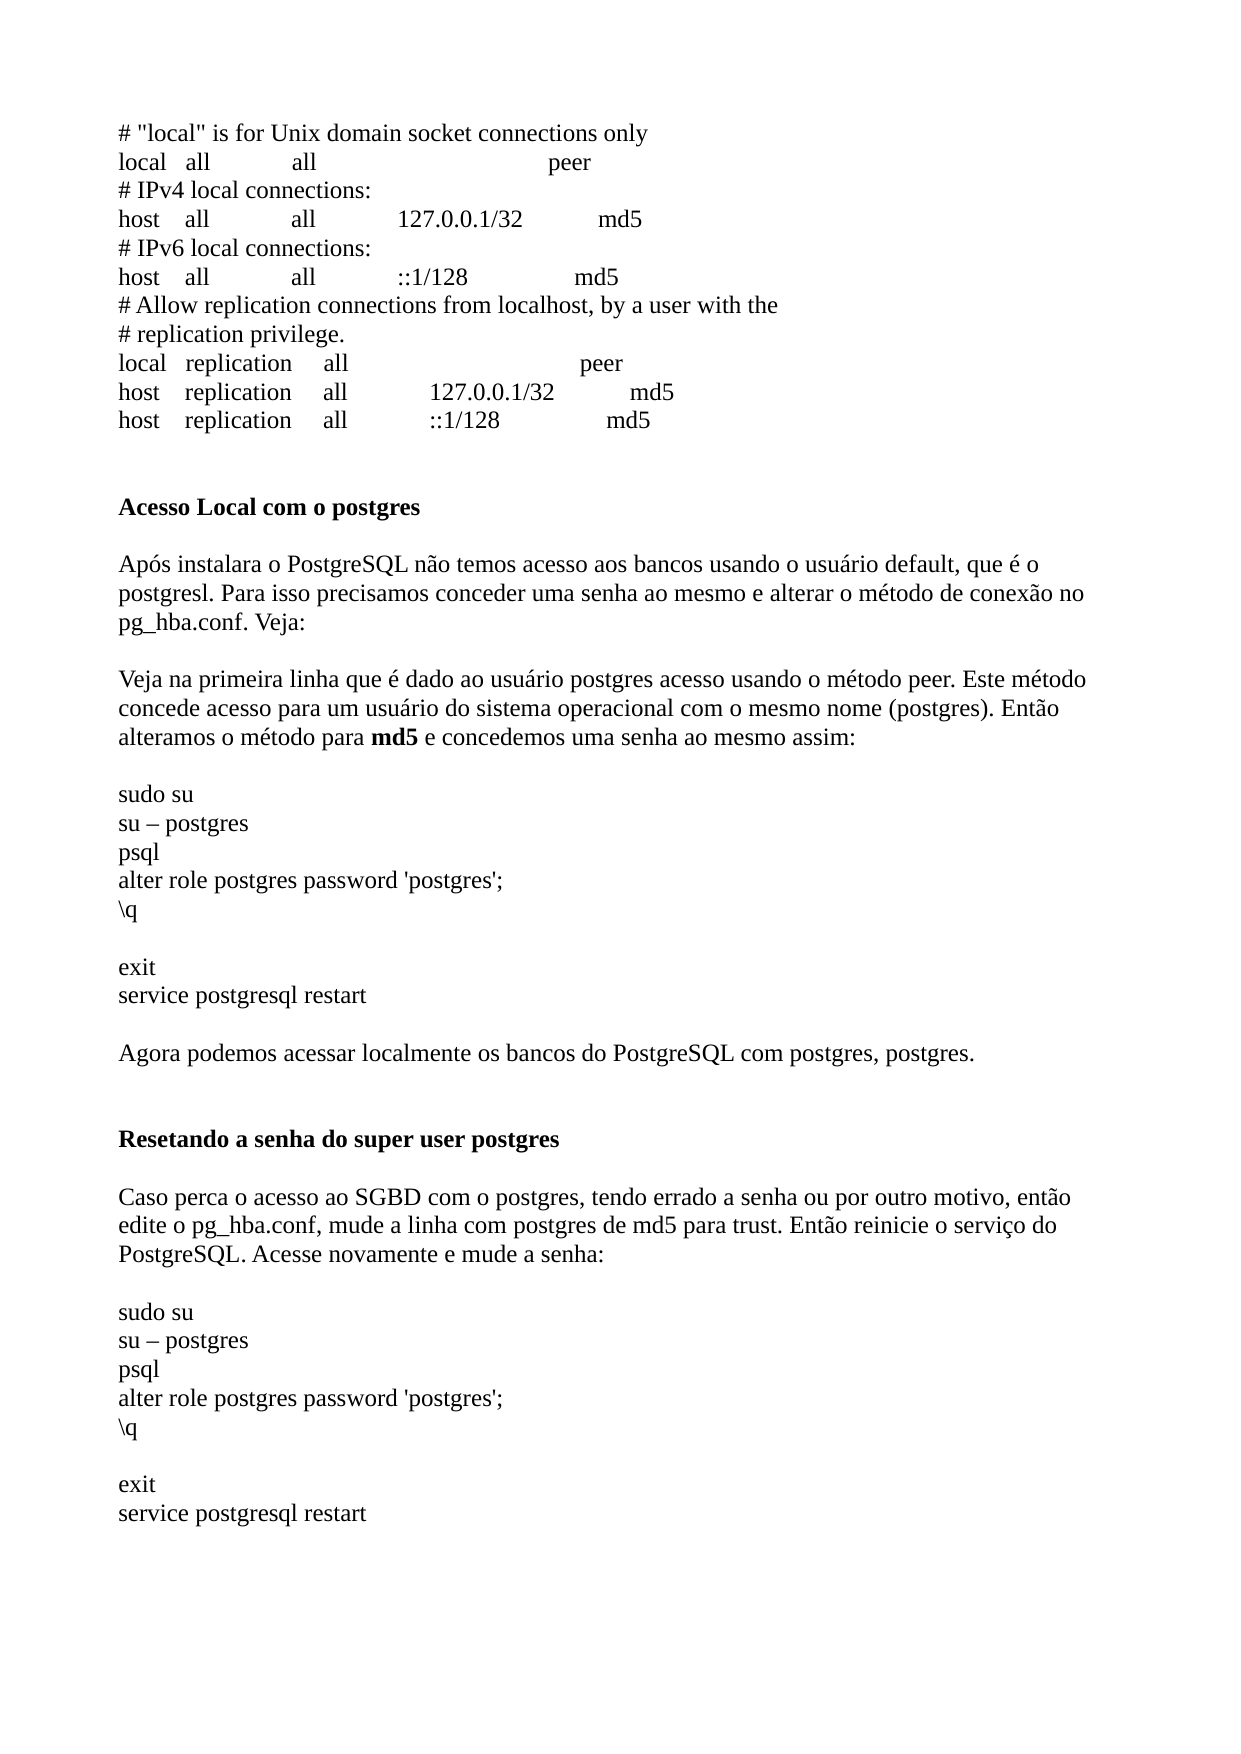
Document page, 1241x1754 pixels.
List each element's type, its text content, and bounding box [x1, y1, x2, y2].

text edite o pg_hba.conf, mude a linha com postgres de md5 para trust. Então reinicie o serviço do PostgreSQL. Acesse novamente e mude a senha: [118, 1211, 1122, 1268]
text exit [118, 1469, 1122, 1498]
text \q [118, 894, 1122, 923]
text Agora podemos acessar localmente os bancos do PostgreSQL com postgres, postgres. [118, 1038, 1122, 1067]
text # "local" is for Unix domain socket connections only [118, 118, 1122, 147]
text sudo su [118, 1297, 1122, 1326]
text local replication all peer [118, 348, 1122, 377]
text su – postgres [118, 1326, 1122, 1354]
text alter role postgres password 'postgres'; [118, 866, 1122, 894]
text psql [118, 837, 1122, 866]
text host all all 127.0.0.1/32 md5 [118, 204, 1122, 233]
text host all all ::1/128 md5 [118, 262, 1122, 291]
text alter role postgres password 'postgres'; [118, 1383, 1122, 1412]
text host replication all 127.0.0.1/32 md5 [118, 377, 1122, 406]
text sudo su [118, 779, 1122, 808]
text psql [118, 1354, 1122, 1383]
text # IPv6 local connections: [118, 233, 1122, 262]
text host replication all ::1/128 md5 [118, 406, 1122, 434]
text # IPv4 local connections: [118, 176, 1122, 204]
text Veja na primeira linha que é dado ao usuário postgres acesso usando o método peer. Este método concede acesso para um usuário do sistema operacional com o mesmo nome (postgres). Então alteramos o método para md5 e concedemos uma senha ao mesmo assim: [118, 664, 1122, 751]
text Resetando a senha do super user postgres [118, 1124, 1122, 1153]
text Caso perca o acesso ao SGBD com o postgres, tendo errado a senha ou por outro motivo, então [118, 1182, 1122, 1211]
text exit [118, 952, 1122, 981]
text local all all peer [118, 147, 1122, 176]
text # Allow replication connections from localhost, by a user with the [118, 291, 1122, 319]
text \q [118, 1412, 1122, 1441]
text Após instalara o PostgreSQL não temos acesso aos bancos usando o usuário default, que é o postgresl. Para isso precisamos conceder uma senha ao mesmo e alterar o método de conexão no pg_hba.conf. Veja: [118, 549, 1122, 636]
text su – postgres [118, 808, 1122, 837]
text service postgresql restart [118, 1498, 1122, 1527]
text service postgresql restart [118, 981, 1122, 1009]
text Acesso Local com o postgres [118, 492, 1122, 521]
text # replication privilege. [118, 319, 1122, 348]
